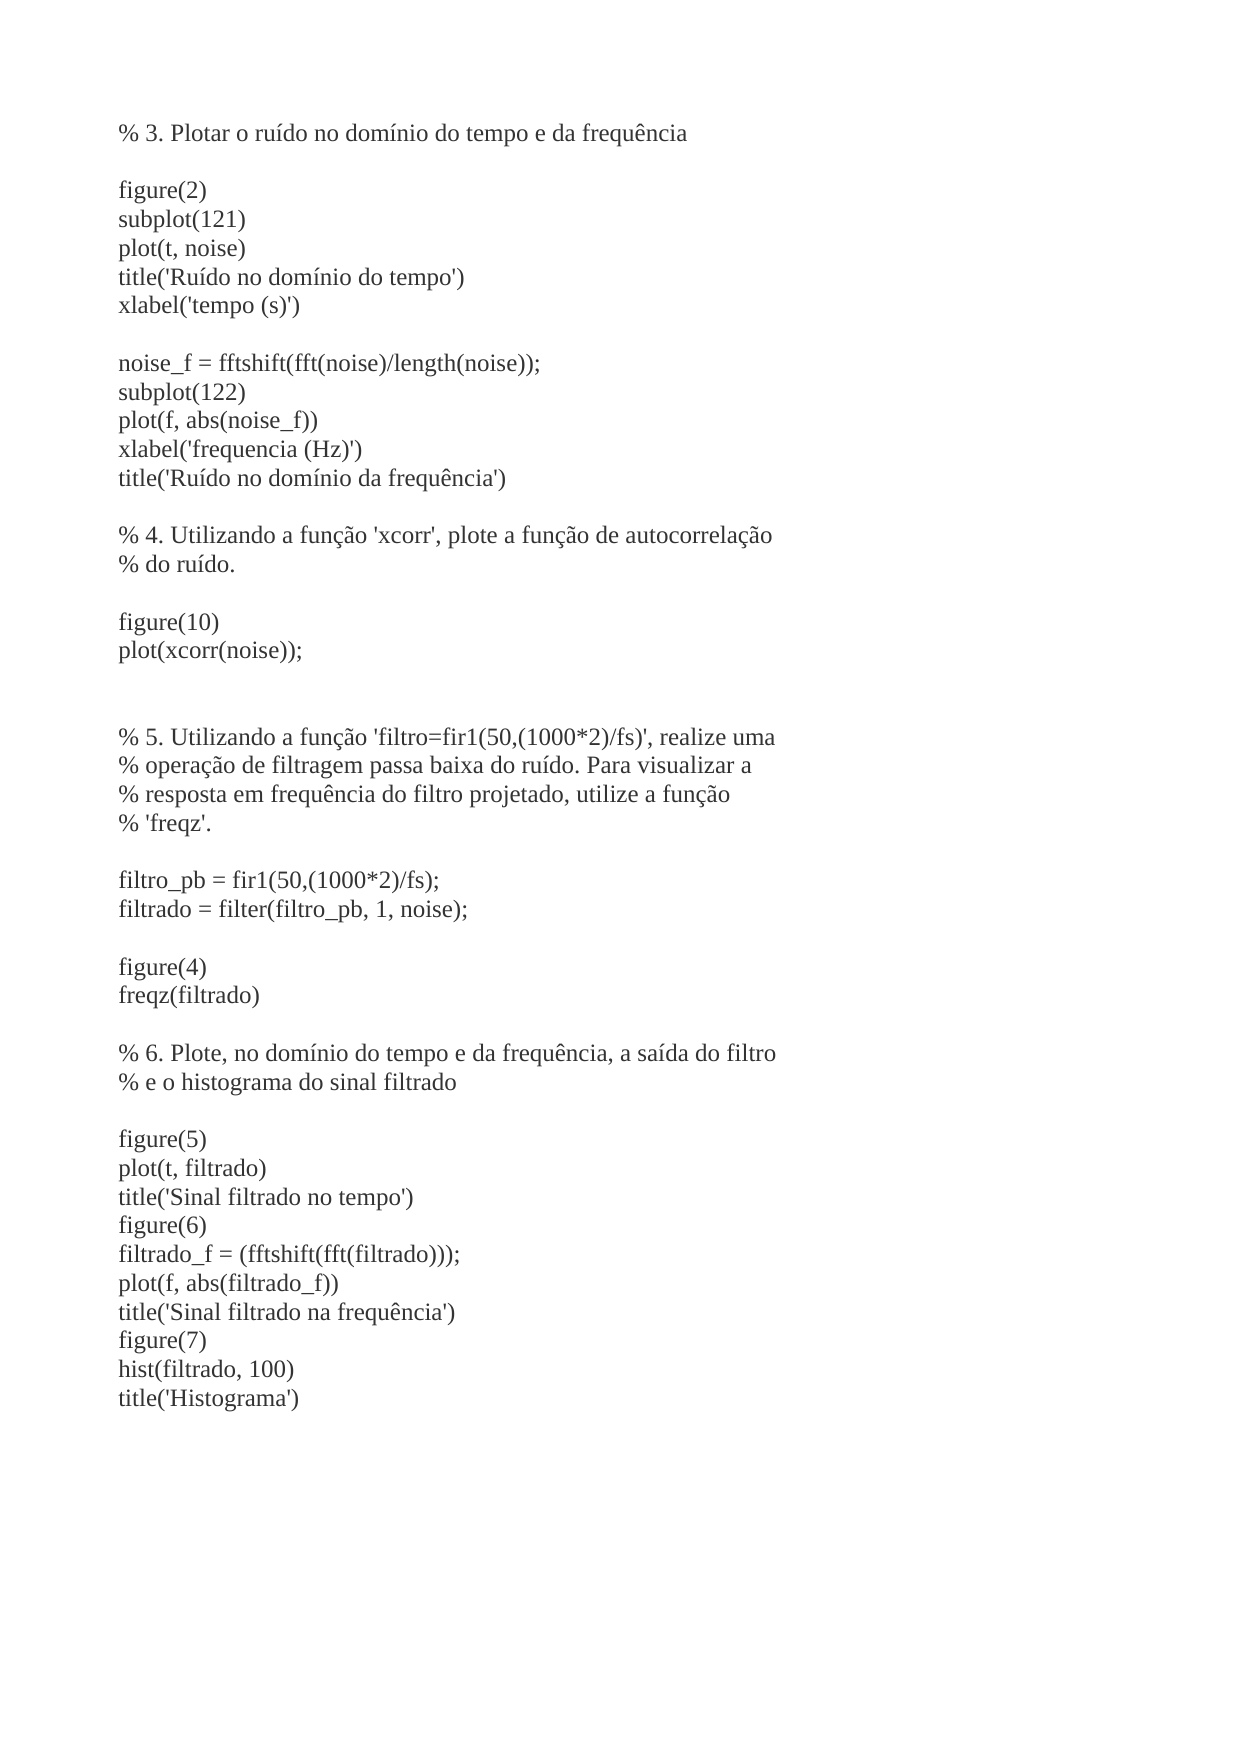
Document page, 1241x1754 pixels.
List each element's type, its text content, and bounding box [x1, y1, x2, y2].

text title('Sinal filtrado no tempo') [118, 1182, 1122, 1211]
text figure(2) [118, 176, 1122, 204]
text noise_f = fftshift(fft(noise)/length(noise)); [118, 348, 1122, 377]
text filtro_pb = fir1(50,(1000*2)/fs); [118, 866, 1122, 894]
text % do ruído. [118, 549, 1122, 578]
text subplot(121) [118, 204, 1122, 233]
text figure(5) [118, 1124, 1122, 1153]
text figure(4) [118, 952, 1122, 981]
text plot(xcorr(noise)); [118, 636, 1122, 664]
text filtrado_f = (fftshift(fft(filtrado))); [118, 1239, 1122, 1268]
text subplot(122) [118, 377, 1122, 406]
text figure(6) [118, 1211, 1122, 1239]
text % e o histograma do sinal filtrado [118, 1067, 1122, 1096]
text freqz(filtrado) [118, 981, 1122, 1009]
text plot(f, abs(noise_f)) [118, 406, 1122, 434]
text plot(t, filtrado) [118, 1153, 1122, 1182]
text title('Ruído no domínio da frequência') [118, 463, 1122, 492]
text title('Sinal filtrado na frequência') [118, 1297, 1122, 1326]
text % 3. Plotar o ruído no domínio do tempo e da frequência [118, 118, 1122, 147]
text figure(10) [118, 607, 1122, 636]
text title('Ruído no domínio do tempo') [118, 262, 1122, 291]
text xlabel('frequencia (Hz)') [118, 434, 1122, 463]
text figure(7) [118, 1326, 1122, 1354]
text title('Histograma') [118, 1383, 1122, 1412]
text filtrado = filter(filtro_pb, 1, noise); [118, 894, 1122, 923]
text xlabel('tempo (s)') [118, 291, 1122, 319]
text % operação de filtragem passa baixa do ruído. Para visualizar a [118, 751, 1122, 779]
text plot(t, noise) [118, 233, 1122, 262]
text % resposta em frequência do filtro projetado, utilize a função [118, 779, 1122, 808]
text % 'freqz'. [118, 808, 1122, 837]
text % 4. Utilizando a função 'xcorr', plote a função de autocorrelação [118, 521, 1122, 549]
text hist(filtrado, 100) [118, 1354, 1122, 1383]
text plot(f, abs(filtrado_f)) [118, 1268, 1122, 1297]
text % 6. Plote, no domínio do tempo e da frequência, a saída do filtro [118, 1038, 1122, 1067]
text % 5. Utilizando a função 'filtro=fir1(50,(1000*2)/fs)', realize uma [118, 722, 1122, 751]
